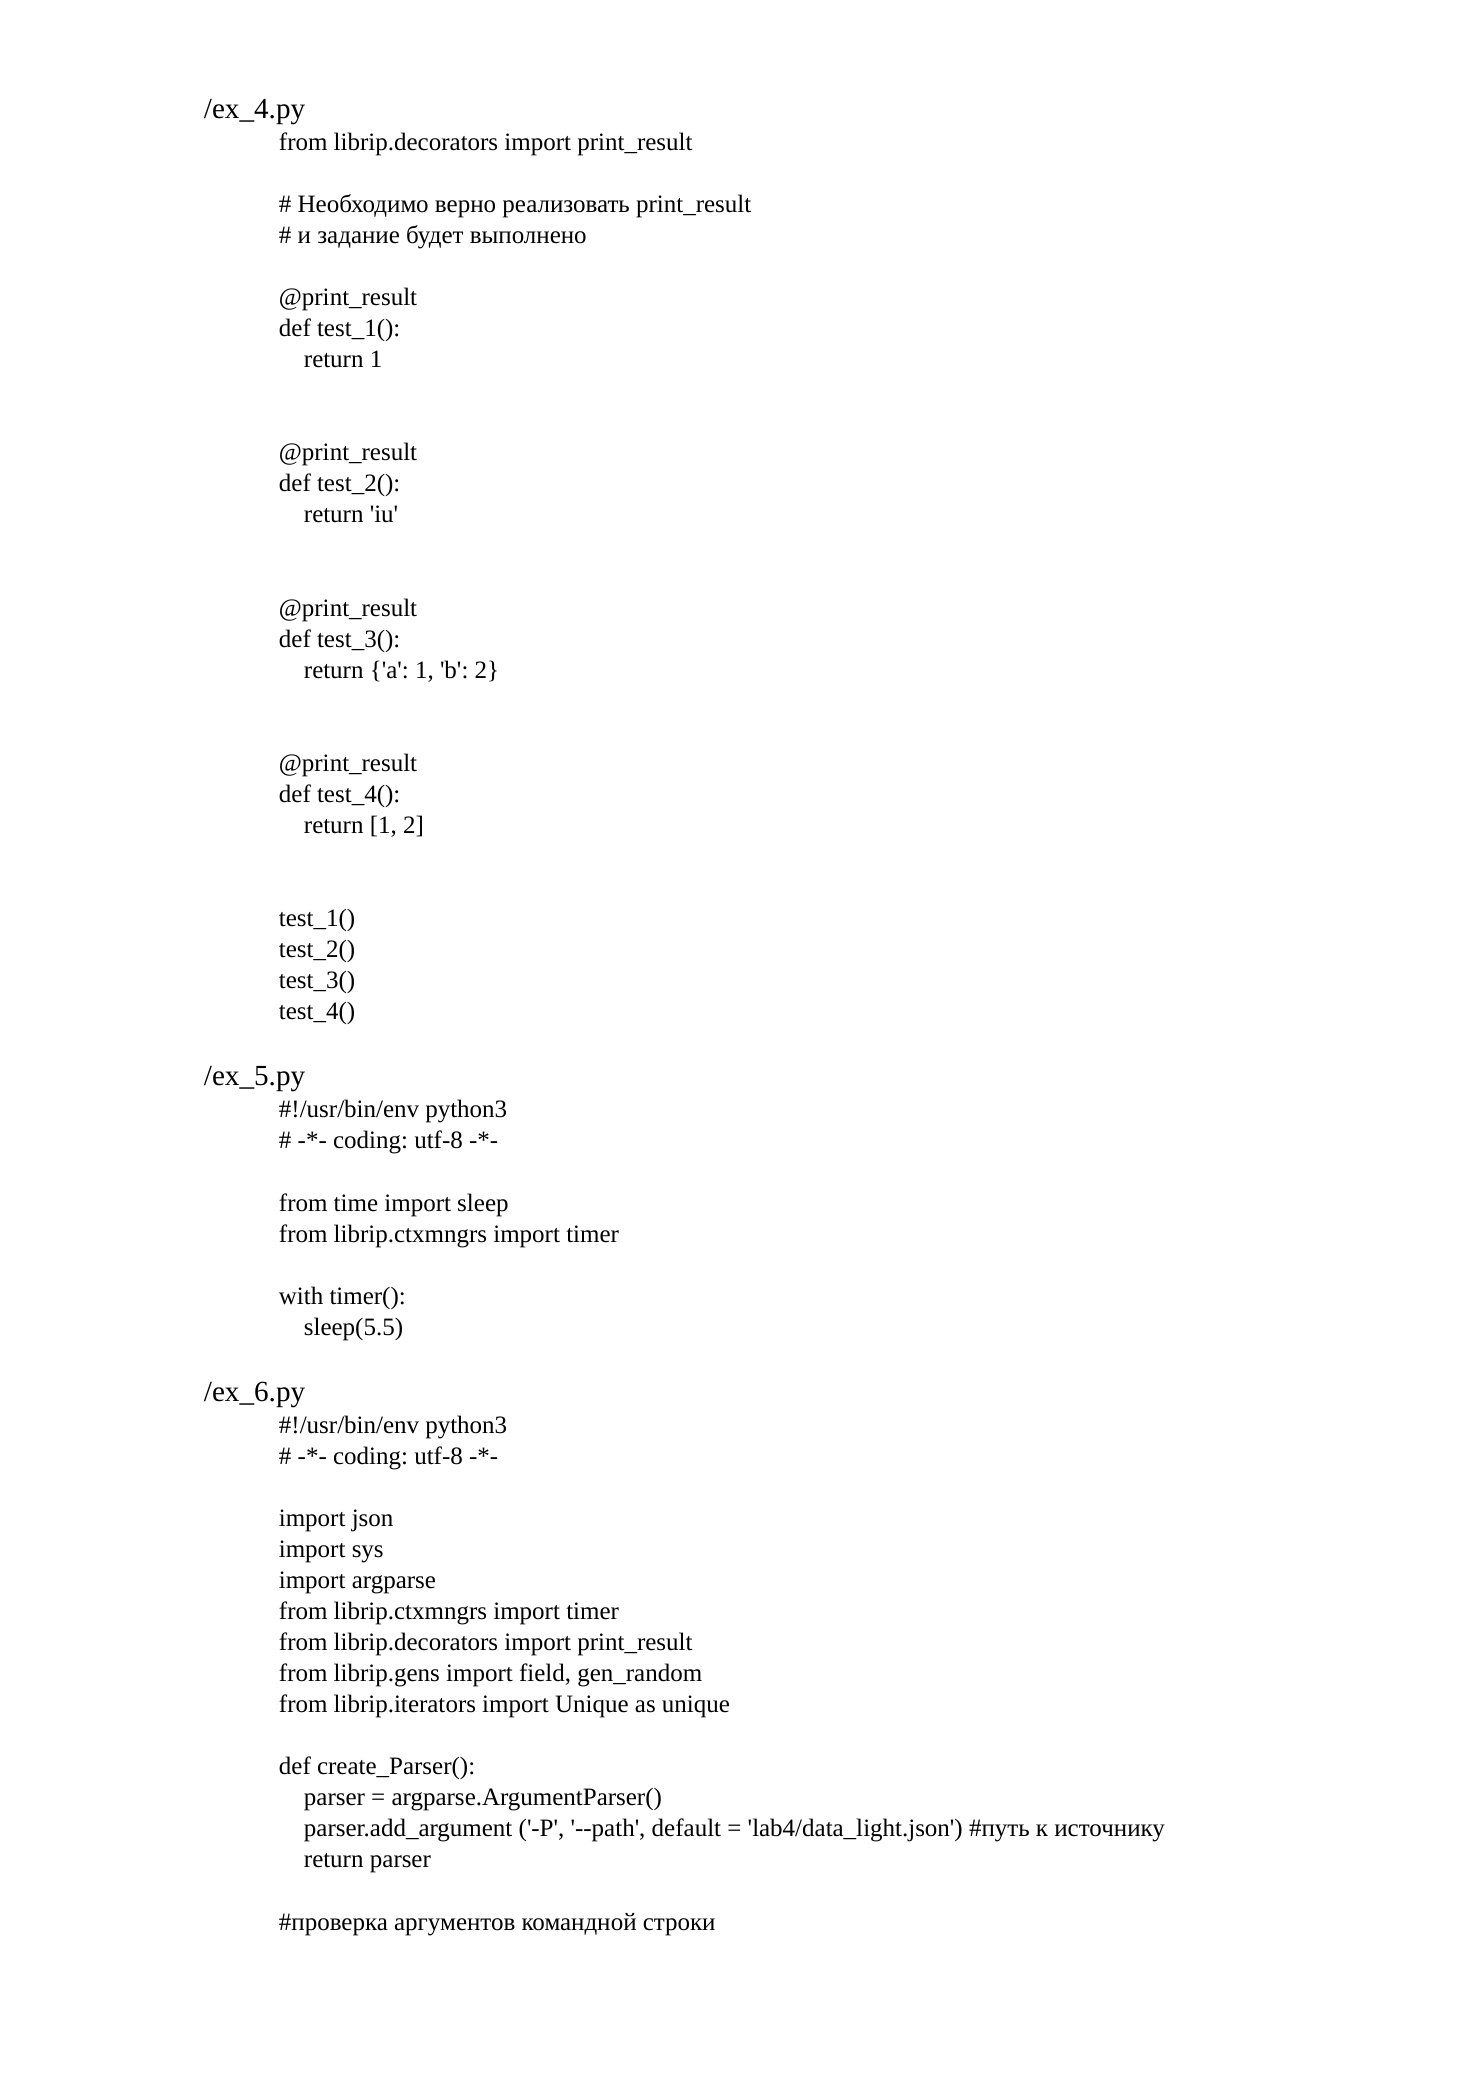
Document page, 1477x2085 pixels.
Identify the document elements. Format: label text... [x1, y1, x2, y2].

list test_1() [279, 903, 1348, 932]
list #!/usr/bin/env python3 [279, 1410, 1348, 1439]
list @print_result [279, 437, 1348, 466]
list @print_result [279, 282, 1348, 311]
list return {'a': 1, 'b': 2} [279, 655, 1348, 683]
list /ex_5.py [204, 1058, 1348, 1092]
list #проверка аргументов командной строки [279, 1907, 1348, 1935]
list return 'iu' [279, 499, 1348, 528]
list /ex_6.py [204, 1374, 1348, 1407]
list from librip.ctxmngrs import timer [279, 1219, 1348, 1247]
list def test_3(): [279, 624, 1348, 652]
list # -*- coding: utf-8 -*- [279, 1126, 1348, 1154]
list import sys [279, 1534, 1348, 1563]
list # и задание будет выполнено [279, 220, 1348, 249]
list #!/usr/bin/env python3 [279, 1094, 1348, 1123]
list from librip.gens import field, gen_random [279, 1658, 1348, 1687]
list return [1, 2] [279, 810, 1348, 839]
list sleep(5.5) [279, 1312, 1348, 1341]
list def test_4(): [279, 779, 1348, 808]
list from librip.ctxmngrs import timer [279, 1596, 1348, 1625]
list @print_result [279, 593, 1348, 621]
list from librip.iterators import Unique as unique [279, 1689, 1348, 1718]
list with timer(): [279, 1281, 1348, 1309]
list def test_2(): [279, 468, 1348, 497]
list return 1 [279, 344, 1348, 373]
list test_3() [279, 965, 1348, 994]
list parser.add_argument ('-P', '--path', default = 'lab4/data_light.json') #путь к источнику [279, 1813, 1348, 1842]
list # Необходимо верно реализовать print_result [279, 189, 1348, 218]
list from librip.decorators import print_result [279, 1627, 1348, 1656]
list from librip.decorators import print_result [279, 127, 1348, 156]
list def create_Parser(): [279, 1751, 1348, 1780]
list from time import sleep [279, 1188, 1348, 1216]
list /ex_4.py [204, 91, 1348, 124]
list # -*- coding: utf-8 -*- [279, 1441, 1348, 1470]
list import json [279, 1503, 1348, 1532]
list parser = argparse.ArgumentParser() [279, 1782, 1348, 1811]
list def test_1(): [279, 313, 1348, 342]
list return parser [279, 1844, 1348, 1873]
list test_4() [279, 996, 1348, 1025]
list test_2() [279, 934, 1348, 963]
list @print_result [279, 748, 1348, 777]
list import argparse [279, 1565, 1348, 1594]
